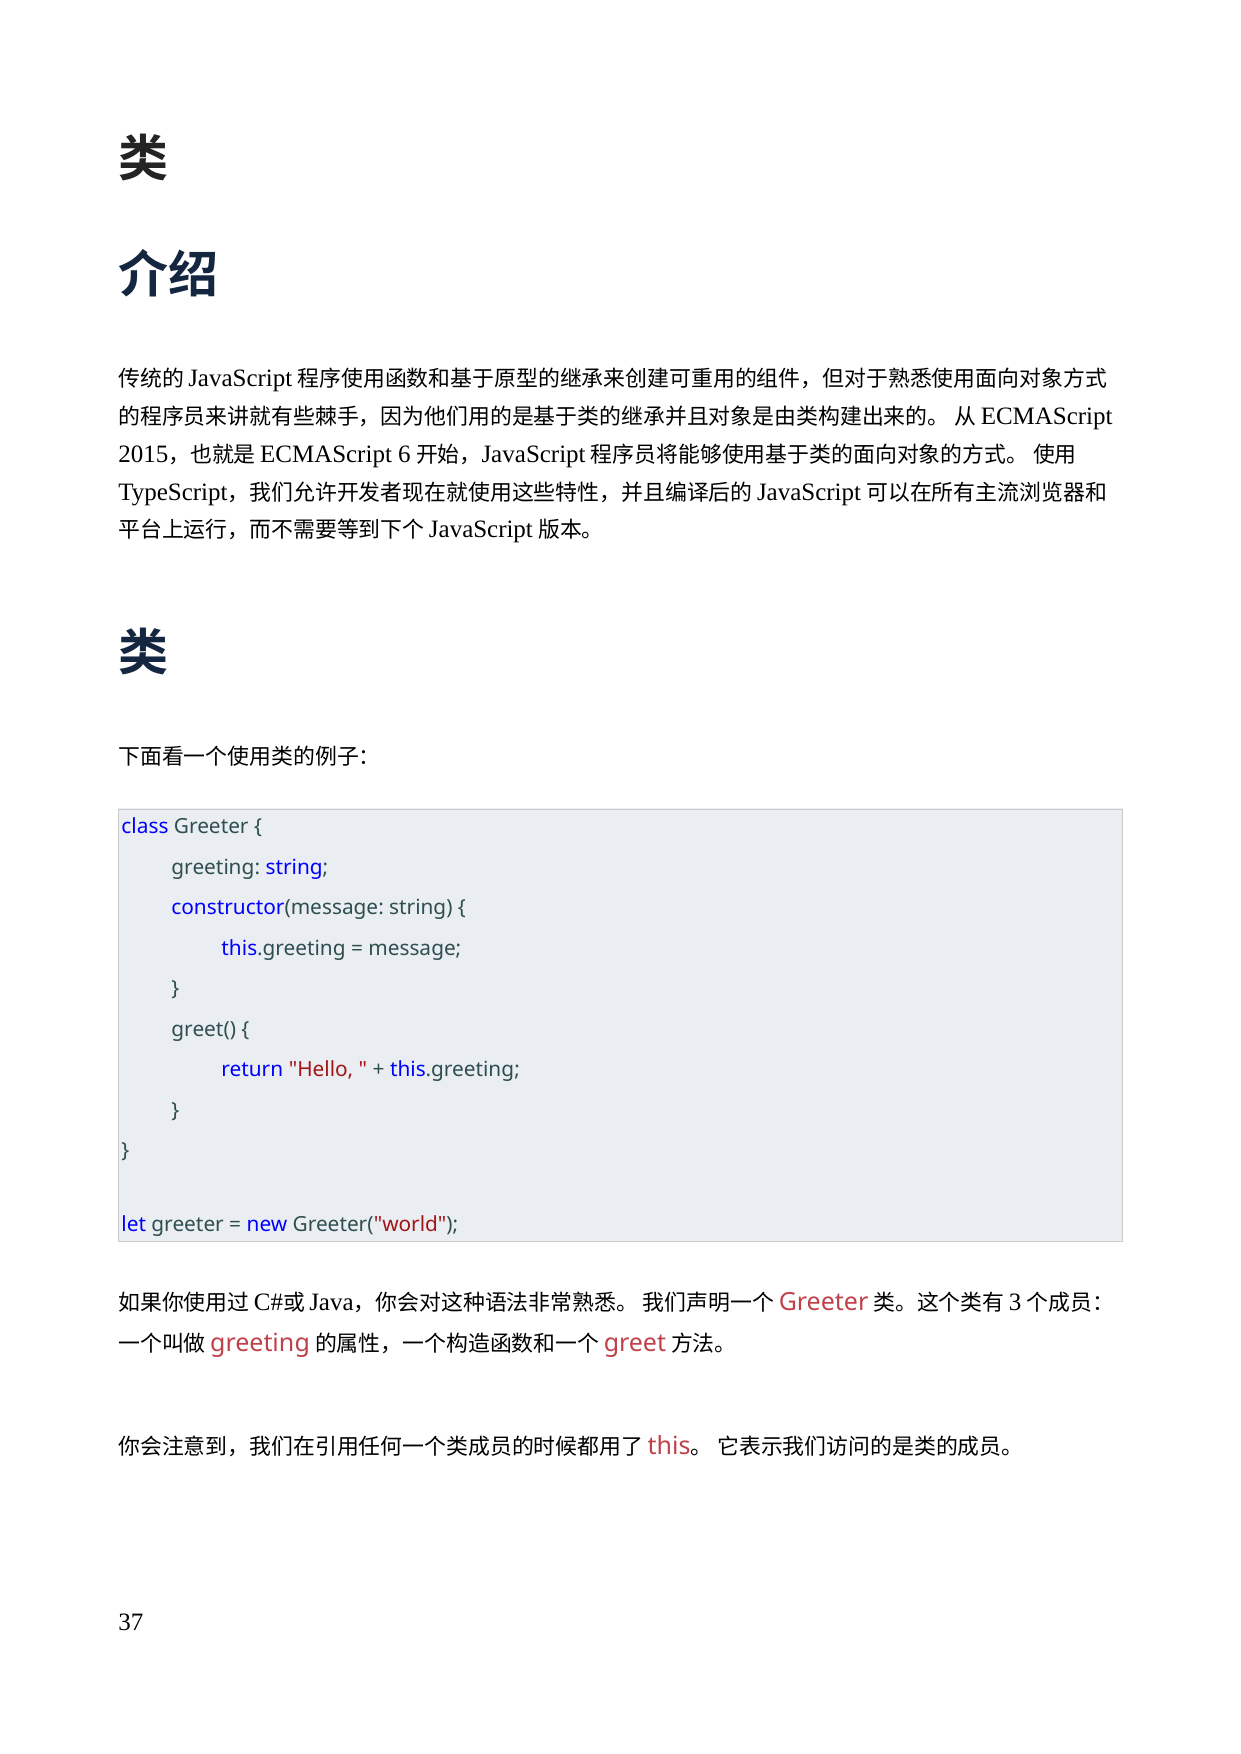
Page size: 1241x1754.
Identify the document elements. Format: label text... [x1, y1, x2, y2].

text 如果你使用过C#或Java，你会对这种语法非常熟悉。 我们声明一个Greeter类。这个类有3个成员：一个叫做greeting的属性，一个构造函数和一个greet方法。 [118, 1284, 1122, 1359]
text let greeter = new Greeter("world"); [119, 1206, 1122, 1241]
text greeting: string; [119, 849, 1122, 880]
text class Greeter { [119, 810, 1122, 840]
text } [119, 1092, 1122, 1123]
subtitle 类 [118, 118, 1122, 191]
text return "Hello, " + this.greeting; [119, 1051, 1122, 1083]
text 下面看一个使用类的例子： [118, 739, 1122, 771]
text constructor(message: string) { [119, 889, 1122, 921]
subtitle 类 [118, 613, 1122, 685]
text greet() { [119, 1011, 1122, 1042]
text } [119, 1132, 1122, 1164]
text 传统的JavaScript程序使用函数和基于原型的继承来创建可重用的组件，但对于熟悉使用面向对象方式的程序员来讲就有些棘手，因为他们用的是基于类的继承并且对象是由类构建出来的。 从ECMAScript 2015，也就是ECMAScript 6开始，JavaScript程序员将能够使用基于类的面向对象的方式。 使用TypeScript，我们允许开发者现在就使用这些特性，并且编译后的JavaScript可以在所有主流浏览器和平台上运行，而不需要等到下个JavaScript版本。 [118, 361, 1122, 544]
subtitle 介绍 [118, 234, 1122, 307]
text this.greeting = message; [119, 930, 1122, 961]
text } [119, 970, 1122, 1002]
text 你会注意到，我们在引用任何一个类成员的时候都用了this。 它表示我们访问的是类的成员。 [118, 1428, 1122, 1462]
